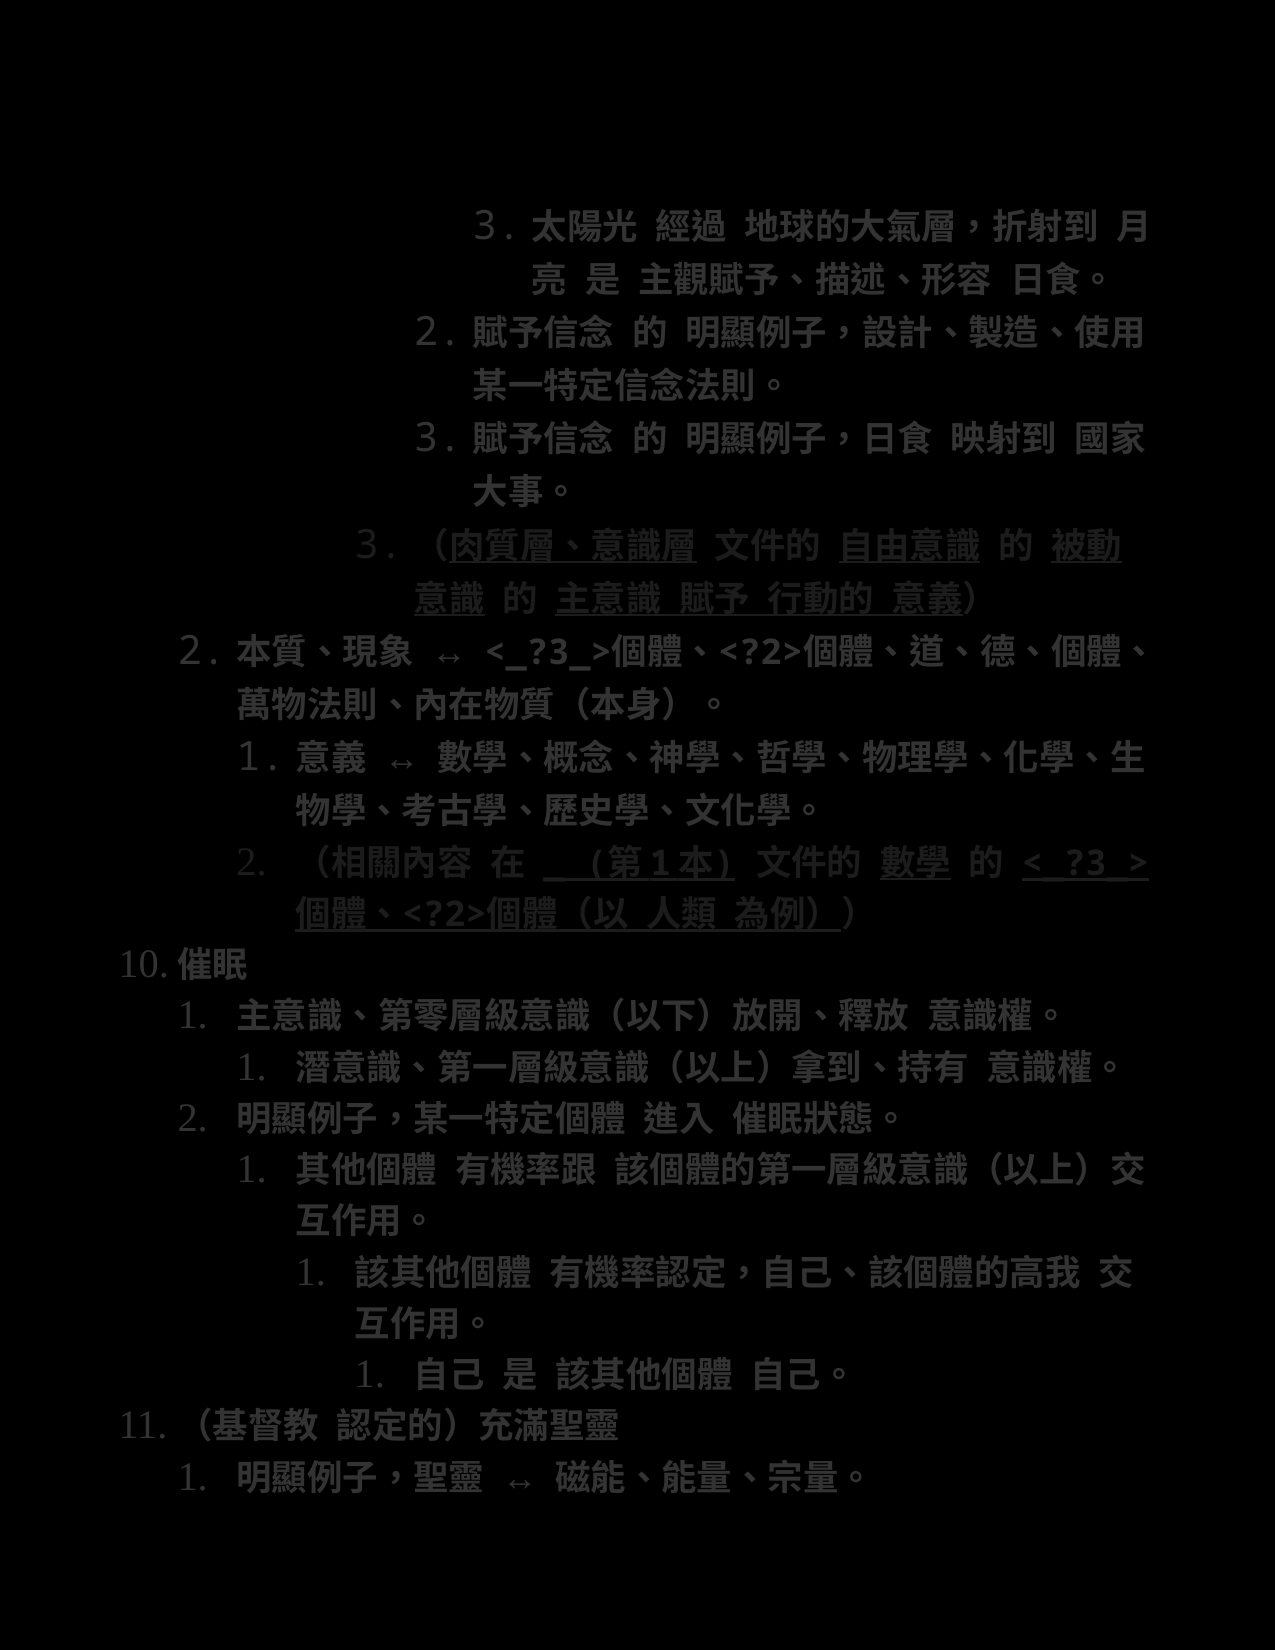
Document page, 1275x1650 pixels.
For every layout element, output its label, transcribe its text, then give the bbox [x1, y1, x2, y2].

list 本質、現象 ↔ <_?3_>個體、<?2>個體、道、德、個體、萬物法則、內在物質（本身）。 [177, 621, 1157, 728]
list 該其他個體 有機率認定，自己、該個體的高我 交互作用。 [295, 1244, 1157, 1347]
list （肉質層、意識層 文件的 自由意識 的 被動意識 的 主意識 賦予 行動的 意義） [354, 515, 1157, 621]
list 催眠 [118, 937, 1157, 988]
list 賦予信念 的 明顯例子，日食 映射到 國家大事。 [413, 408, 1157, 515]
list （相關內容 在 _ (第1本) 文件的 數學 的 <_?3_>個體、<?2>個體（以 人類 為例）） [236, 834, 1157, 937]
list 其他個體 有機率跟 該個體的第一層級意識（以上）交互作用。 [236, 1142, 1157, 1244]
list 自己 是 該其他個體 自己。 [354, 1347, 1157, 1398]
list 主意識、第零層級意識（以下）放開、釋放 意識權。 [177, 988, 1157, 1039]
list 明顯例子，某一特定個體 進入 催眠狀態。 [177, 1090, 1157, 1142]
list （基督教 認定的）充滿聖靈 [118, 1398, 1157, 1449]
list 意義 ↔ 數學、概念、神學、哲學、物理學、化學、生物學、考古學、歷史學、文化學。 [236, 728, 1157, 834]
list 太陽光 經過 地球的大氣層，折射到 月亮 是 主觀賦予、描述、形容 日食。 [472, 196, 1157, 302]
list 賦予信念 的 明顯例子，設計、製造、使用 某一特定信念法則。 [413, 302, 1157, 408]
list 潛意識、第一層級意識（以上）拿到、持有 意識權。 [236, 1039, 1157, 1090]
list 明顯例子，聖靈 ↔ 磁能、能量、宗量。 [177, 1449, 1157, 1500]
